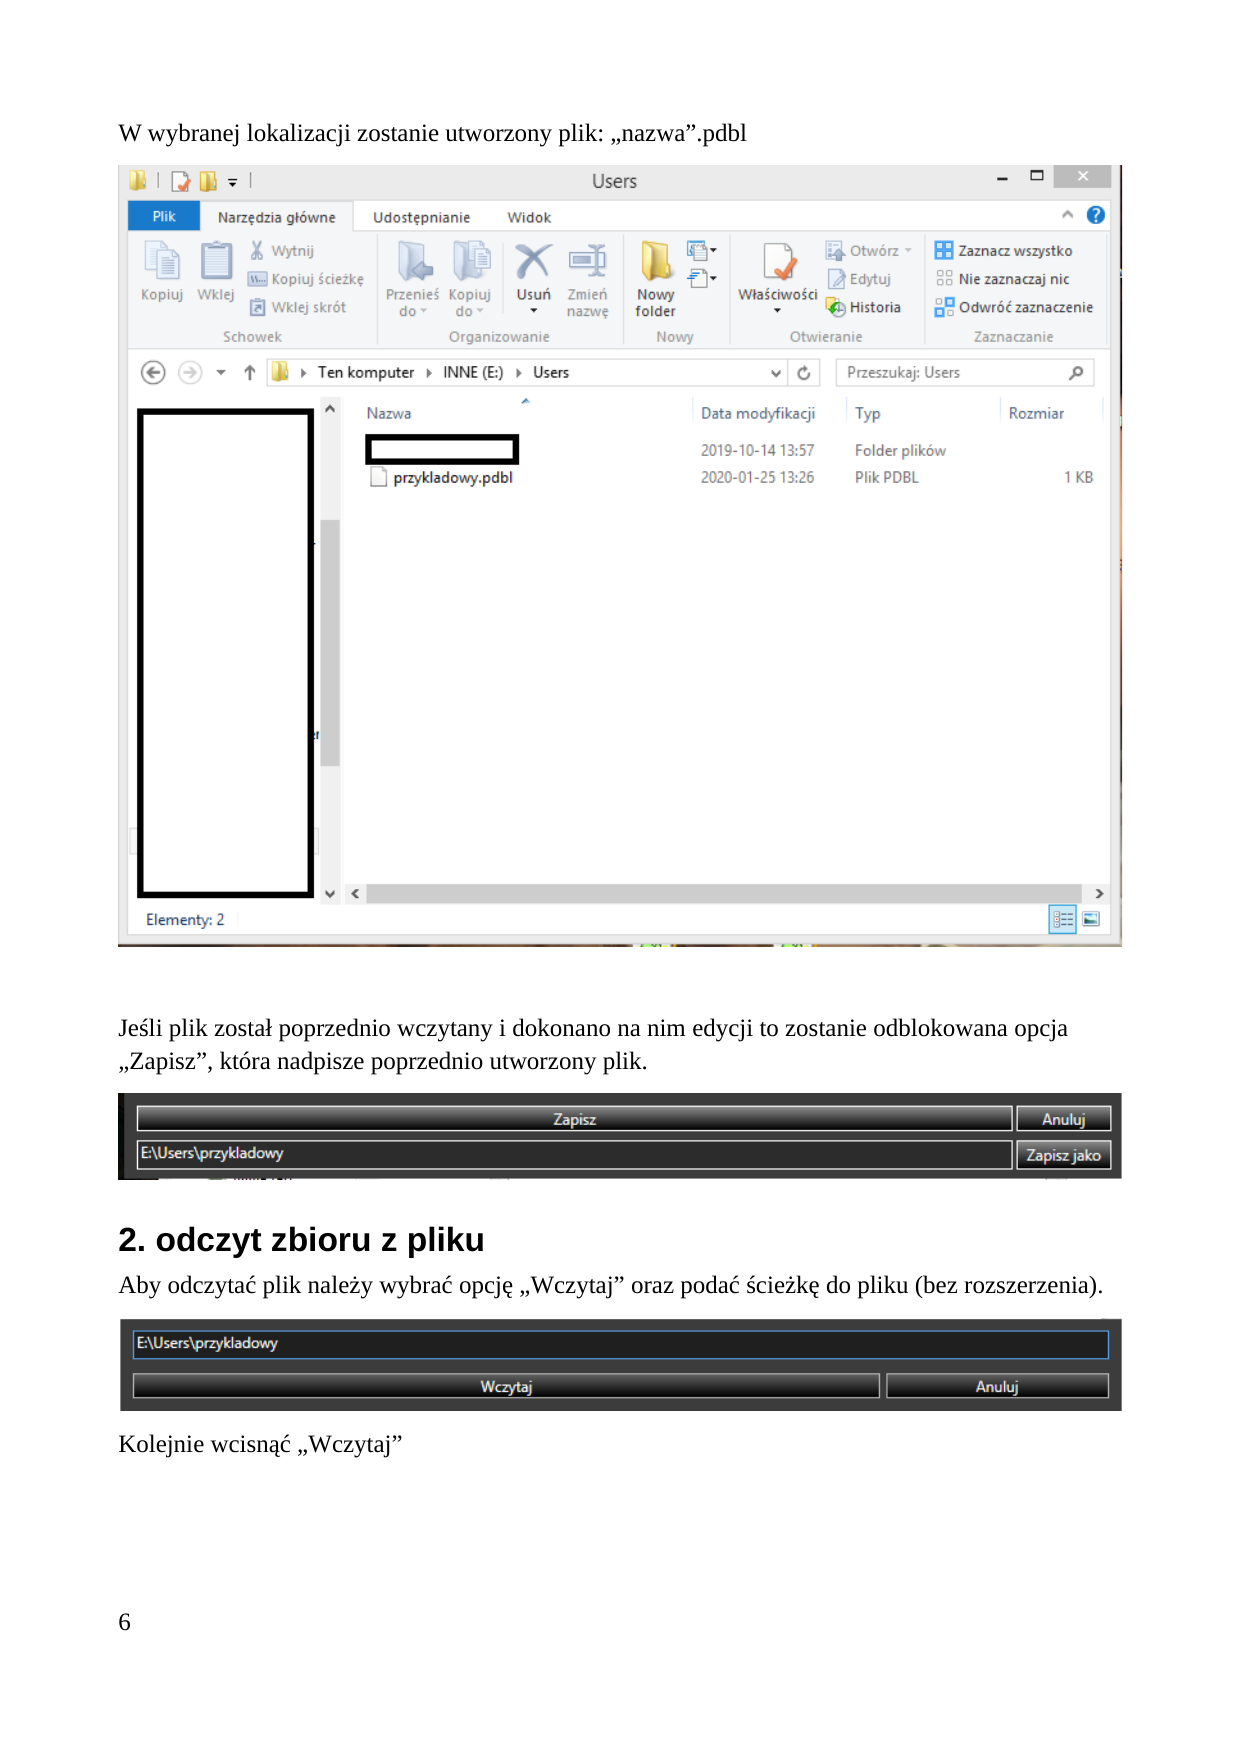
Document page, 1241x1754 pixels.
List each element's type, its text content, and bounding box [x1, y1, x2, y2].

text W wybranej lokalizacji zostanie utworzony plik: „nazwa”.pdbl [118, 118, 1122, 147]
picture [118, 1318, 1123, 1411]
picture [118, 1093, 1123, 1180]
text Aby odczytać plik należy wybrać opcję „Wczytaj” oraz podać ścieżkę do pliku (bez rozszerzenia). [118, 1271, 1122, 1299]
picture [118, 165, 1123, 947]
subtitle 2. odczyt zbioru z pliku [118, 1219, 1122, 1258]
text Jeśli plik został poprzednio wczytany i dokonano na nim edycji to zostanie odblokowana opcja „Zapisz”, która nadpisze poprzednio utworzony plik. [118, 1013, 1122, 1075]
text Kolejnie wcisnąć „Wczytaj” [118, 1429, 1122, 1458]
